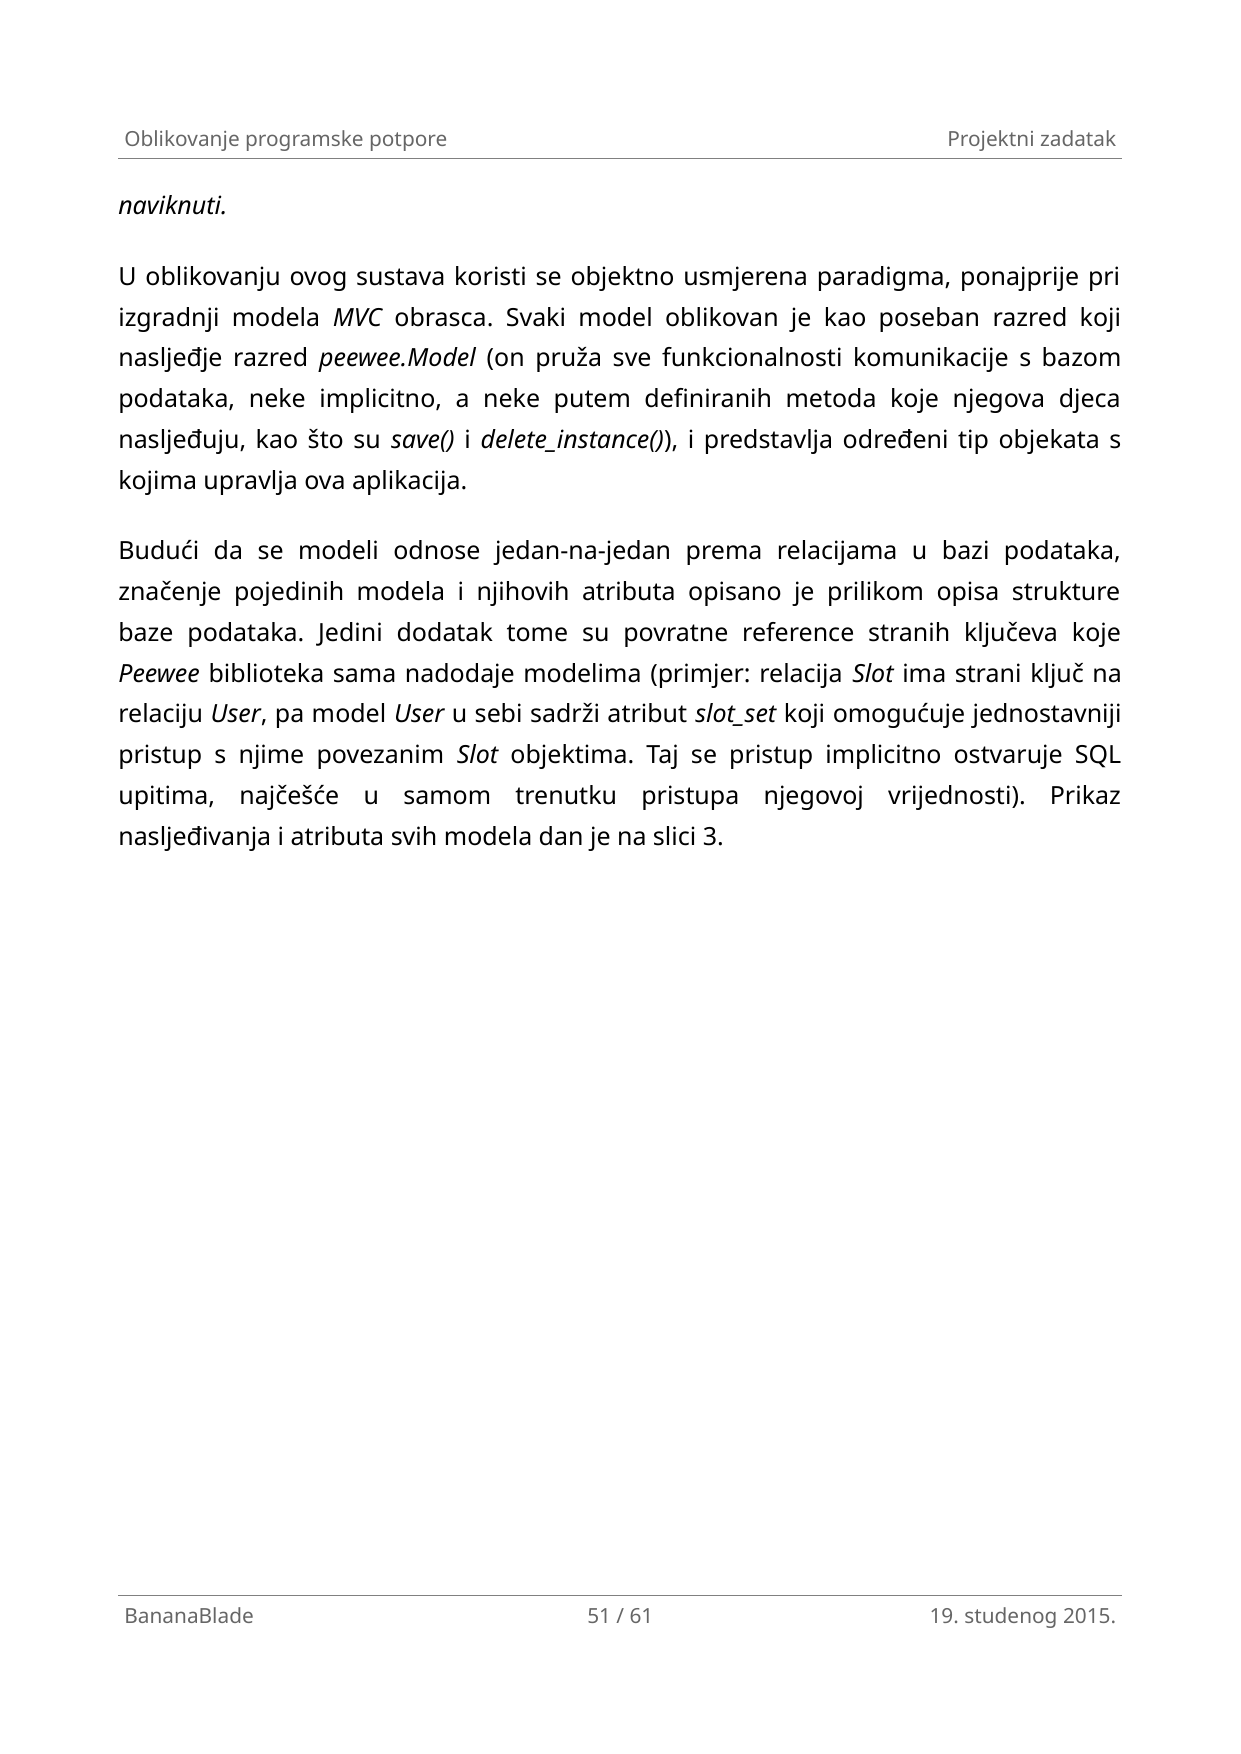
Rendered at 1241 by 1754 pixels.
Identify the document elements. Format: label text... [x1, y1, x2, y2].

text naviknuti. [118, 188, 1122, 222]
text U oblikovanju ovog sustava koristi se objektno usmjerena paradigma, ponajprije pri izgradnji modela MVC obrasca. Svaki model oblikovan je kao poseban razred koji nasljeđje razred peewee.Model (on pruža sve funkcionalnosti komunikacije s bazom podataka, neke implicitno, a neke putem definiranih metoda koje njegova djeca nasljeđuju, kao što su save() i delete_instance()), i predstavlja određeni tip objekata s kojima upravlja ova aplikacija. [118, 258, 1122, 497]
text Budući da se modeli odnose jedan-na-jedan prema relacijama u bazi podataka, značenje pojedinih modela i njihovih atributa opisano je prilikom opisa strukture baze podataka. Jedini dodatak tome su povratne reference stranih ključeva koje Peewee biblioteka sama nadodaje modelima (primjer: relacija Slot ima strani ključ na relaciju User, pa model User u sebi sadrži atribut slot_set koji omogućuje jednostavniji pristup s njime povezanim Slot objektima. Taj se pristup implicitno ostvaruje SQL upitima, najčešće u samom trenutku pristupa njegovoj vrijednosti). Prikaz nasljeđivanja i atributa svih modela dan je na slici 3. [118, 533, 1122, 853]
